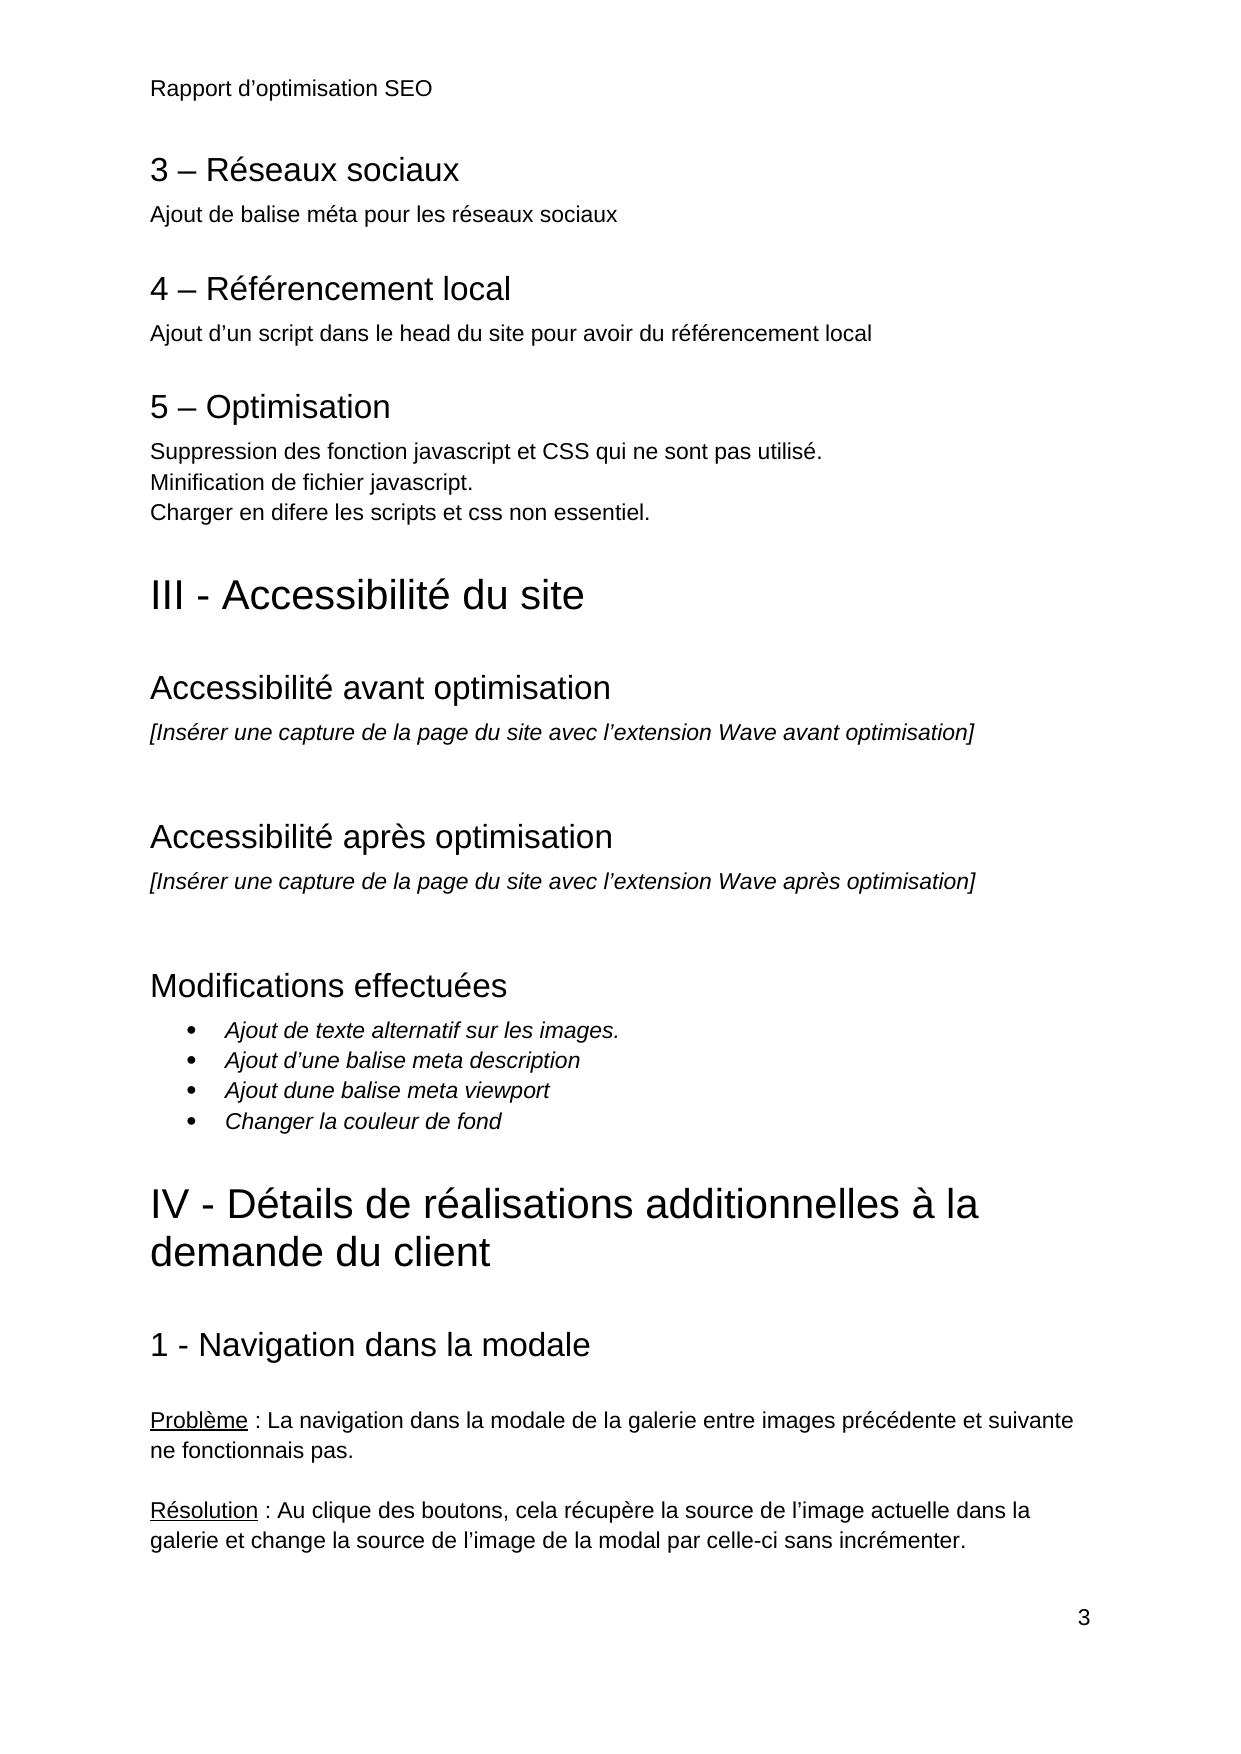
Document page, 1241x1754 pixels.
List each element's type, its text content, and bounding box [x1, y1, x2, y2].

text Suppression des fonction javascript et CSS qui ne sont pas utilisé. [150, 438, 1090, 464]
list Ajout d’une balise meta description [187, 1047, 1090, 1074]
text Résolution : Au clique des boutons, cela récupère la source de l’image actuelle dans la galerie et change la source de l’image de la modal par celle-ci sans incrémenter. [150, 1497, 1090, 1554]
text [Insérer une capture de la page du site avec l’extension Wave après optimisation] [150, 868, 1090, 894]
text Charger en difere les scripts et css non essentiel. [150, 499, 1090, 525]
text Problème : La navigation dans la modale de la galerie entre images précédente et suivante ne fonctionnais pas. [150, 1407, 1090, 1463]
text [Insérer une capture de la page du site avec l’extension Wave avant optimisation] [150, 719, 1090, 746]
subtitle Accessibilité avant optimisation [150, 668, 1090, 707]
list Ajout dune balise meta viewport [187, 1077, 1090, 1104]
subtitle Accessibilité après optimisation [150, 817, 1090, 856]
subtitle 5 – Optimisation [150, 387, 1090, 426]
text Ajout de balise méta pour les réseaux sociaux [150, 201, 1090, 227]
subtitle IV - Détails de réalisations additionnelles à la demande du client [150, 1179, 1090, 1275]
list Ajout de texte alternatif sur les images. [187, 1017, 1090, 1043]
subtitle Modifications effectuées [150, 966, 1090, 1004]
text Ajout d’un script dans le head du site pour avoir du référencement local [150, 319, 1090, 346]
subtitle 3 – Réseaux sociaux [150, 150, 1090, 188]
list Changer la couleur de fond [187, 1108, 1090, 1134]
subtitle 4 – Référencement local [150, 269, 1090, 307]
text Minification de fichier javascript. [150, 468, 1090, 495]
subtitle 1 - Navigation dans la modale [150, 1325, 1090, 1364]
subtitle III - Accessibilité du site [150, 571, 1090, 618]
